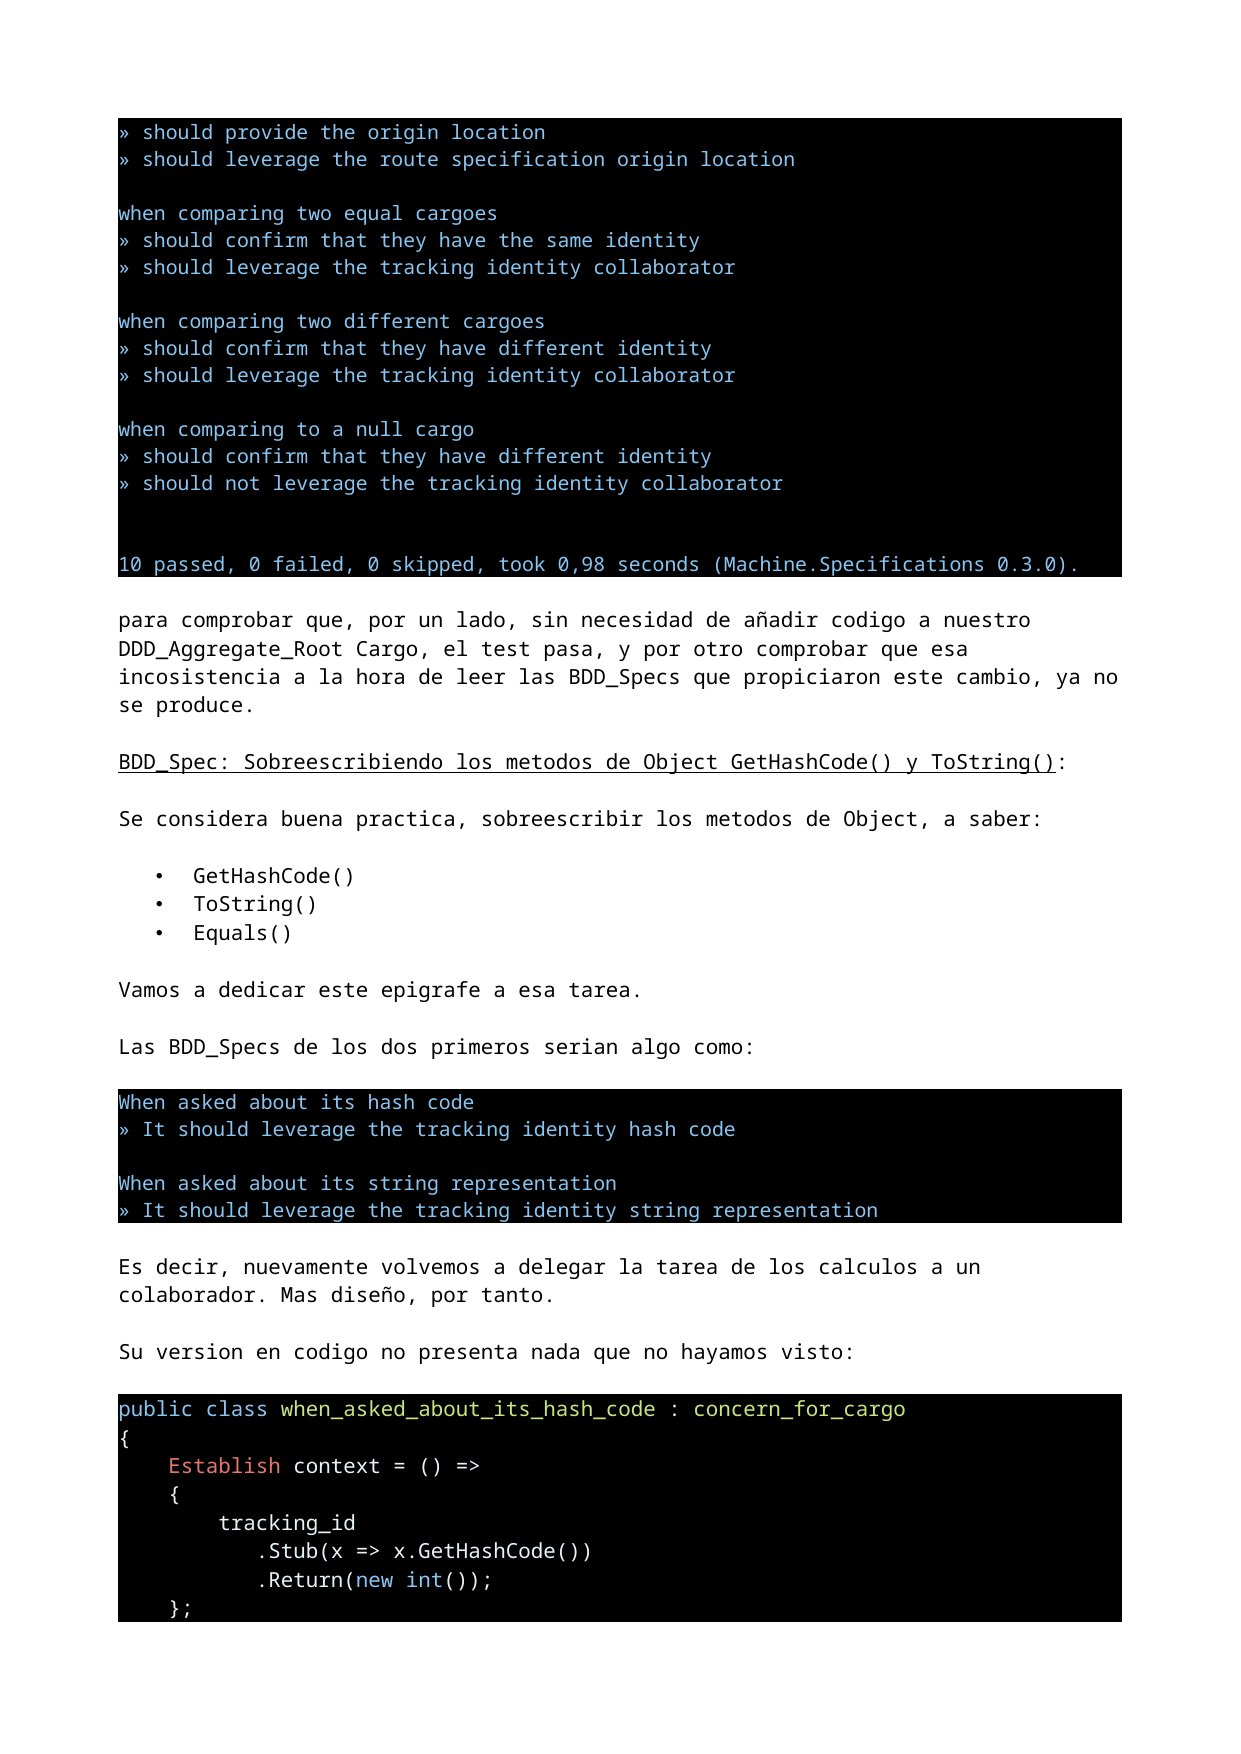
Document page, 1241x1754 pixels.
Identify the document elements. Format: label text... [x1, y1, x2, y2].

list Equals() [156, 918, 1122, 946]
text Las BDD_Specs de los dos primeros serian algo como: [118, 1032, 1122, 1060]
text tracking_id [118, 1508, 1122, 1536]
text { [118, 1423, 1122, 1451]
text » It should leverage the tracking identity string representation [118, 1197, 1122, 1223]
text » should confirm that they have different identity [118, 334, 1122, 361]
text Establish context = () => [118, 1451, 1122, 1479]
text Es decir, nuevamente volvemos a delegar la tarea de los calculos a un colaborador. Mas diseño, por tanto. [118, 1252, 1122, 1309]
text » It should leverage the tracking identity hash code [118, 1116, 1122, 1143]
text .Stub(x => x.GetHashCode()) [118, 1536, 1122, 1565]
text When asked about its hash code [118, 1089, 1122, 1116]
text BDD_Spec: Sobreescribiendo los metodos de Object GetHashCode() y ToString(): [118, 747, 1122, 776]
text when comparing two different cargoes [118, 307, 1122, 334]
text » should not leverage the tracking identity collaborator [118, 469, 1122, 496]
text » should confirm that they have different identity [118, 442, 1122, 469]
text when comparing to a null cargo [118, 415, 1122, 442]
text public class when_asked_about_its_hash_code : concern_for_cargo [118, 1394, 1122, 1423]
text 10 passed, 0 failed, 0 skipped, took 0,98 seconds (Machine.Specifications 0.3.0). [118, 550, 1122, 577]
text para comprobar que, por un lado, sin necesidad de añadir codigo a nuestro DDD_Aggregate_Root Cargo, el test pasa, y por otro comprobar que esa incosistencia a la hora de leer las BDD_Specs que propiciaron este cambio, ya no se produce. [118, 605, 1122, 719]
text .Return(new int()); [118, 1565, 1122, 1593]
text » should leverage the tracking identity collaborator [118, 361, 1122, 388]
text Su version en codigo no presenta nada que no hayamos visto: [118, 1337, 1122, 1366]
text when comparing two equal cargoes [118, 199, 1122, 226]
text Se considera buena practica, sobreescribir los metodos de Object, a saber: [118, 804, 1122, 833]
text » should leverage the route specification origin location [118, 145, 1122, 172]
text » should confirm that they have the same identity [118, 226, 1122, 253]
text }; [118, 1593, 1122, 1622]
text { [118, 1479, 1122, 1508]
text » should provide the origin location [118, 118, 1122, 145]
text » should leverage the tracking identity collaborator [118, 253, 1122, 280]
text Vamos a dedicar este epigrafe a esa tarea. [118, 975, 1122, 1003]
list GetHashCode() [156, 861, 1122, 889]
list ToString() [156, 889, 1122, 918]
text When asked about its string representation [118, 1169, 1122, 1197]
